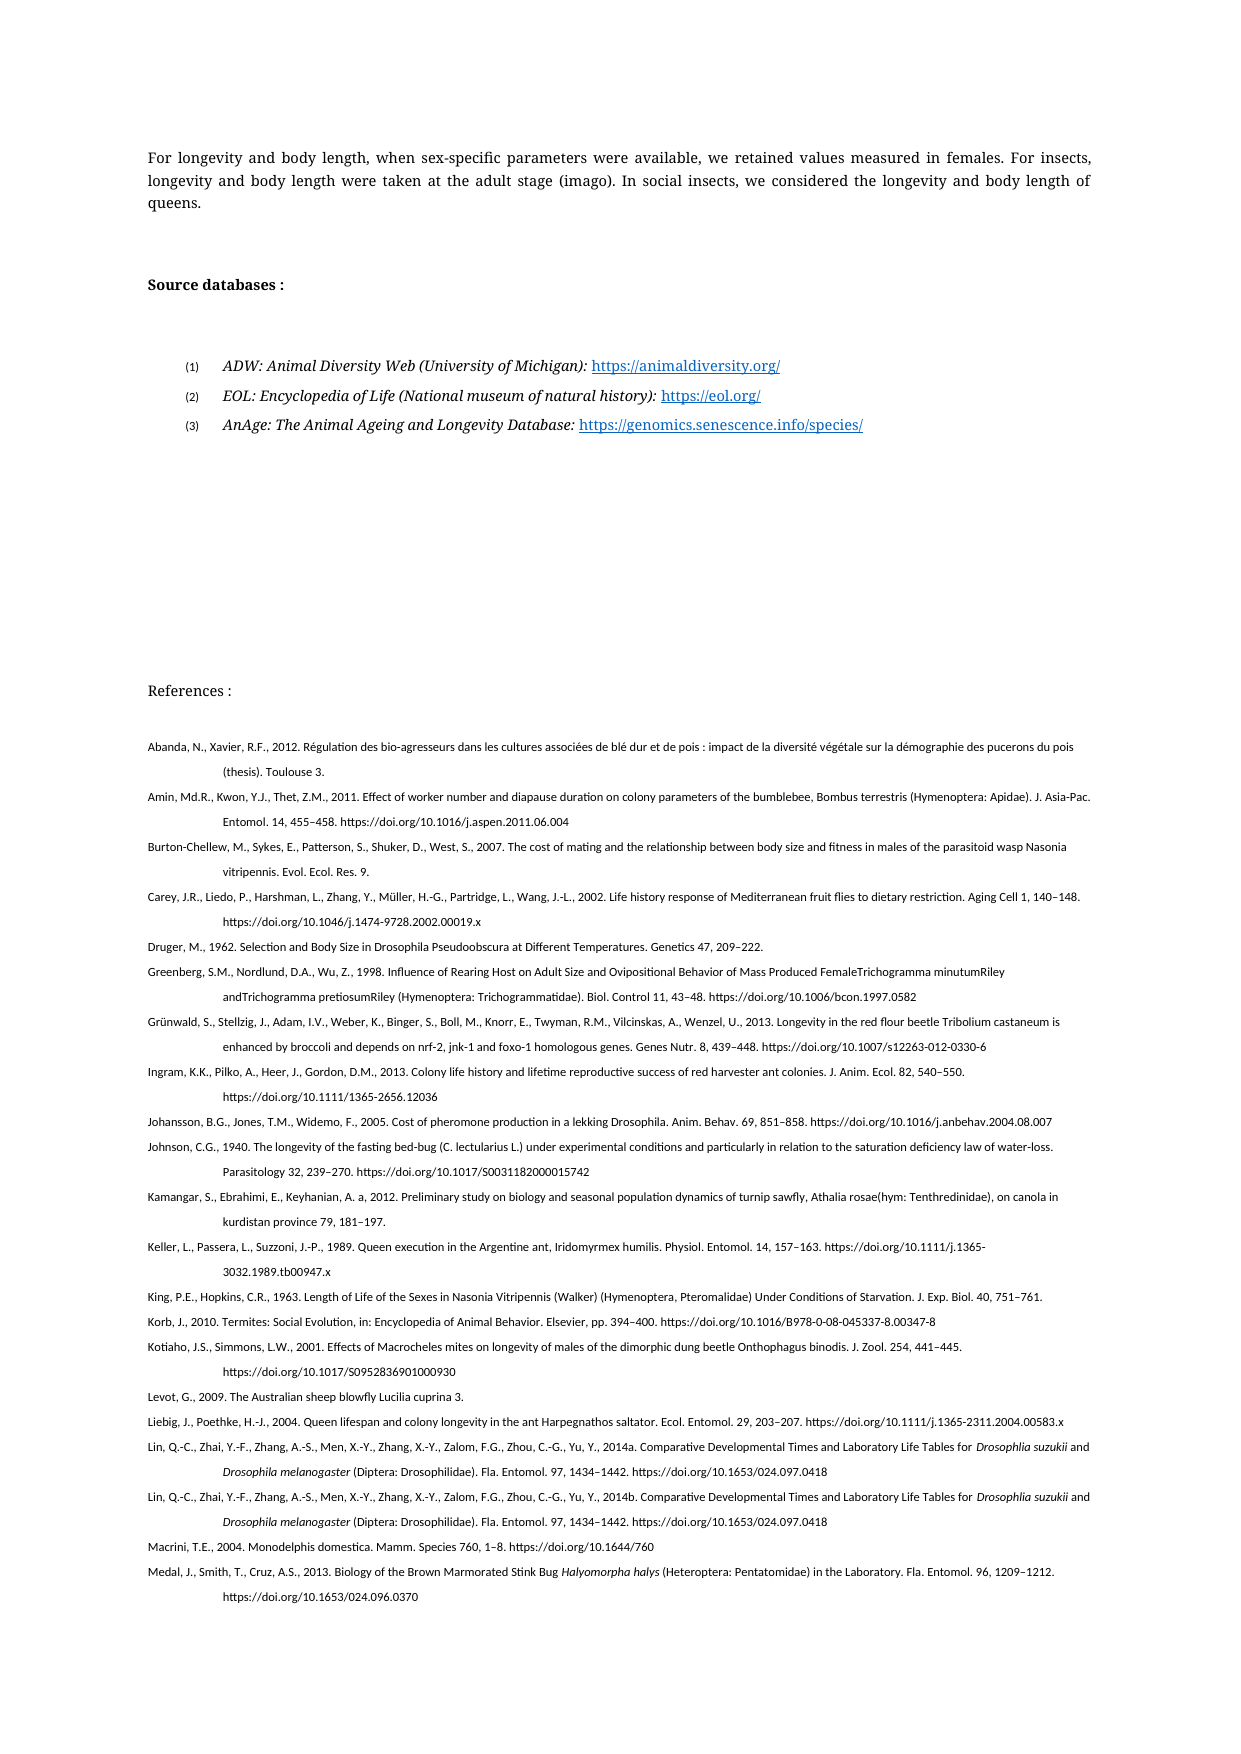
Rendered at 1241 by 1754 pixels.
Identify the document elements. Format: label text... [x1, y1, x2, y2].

text Kamangar, S., Ebrahimi, E., Keyhanian, A. a, 2012. Preliminary study on biology and seasonal population dynamics of turnip sawfly, Athalia rosae(hym: Tenthredinidae), on canola in kurdistan province 79, 181–197. [148, 1179, 1093, 1229]
text Keller, L., Passera, L., Suzzoni, J.-P., 1989. Queen execution in the Argentine ant, Iridomyrmex humilis. Physiol. Entomol. 14, 157–163. https://doi.org/10.1111/j.1365-3032.1989.tb00947.x [148, 1229, 1093, 1279]
text Abanda, N., Xavier, R.F., 2012. Régulation des bio-agresseurs dans les cultures associées de blé dur et de pois : impact de la diversité végétale sur la démographie des pucerons du pois (thesis). Toulouse 3. [148, 729, 1093, 779]
text References : [148, 680, 1093, 700]
text Macrini, T.E., 2004. Monodelphis domestica. Mamm. Species 760, 1–8. https://doi.org/10.1644/760 [148, 1529, 1093, 1554]
text Grünwald, S., Stellzig, J., Adam, I.V., Weber, K., Binger, S., Boll, M., Knorr, E., Twyman, R.M., Vilcinskas, A., Wenzel, U., 2013. Longevity in the red flour beetle Tribolium castaneum is enhanced by broccoli and depends on nrf-2, jnk-1 and foxo-1 homologous genes. Genes Nutr. 8, 439–448. https://doi.org/10.1007/s12263-012-0330-6 [148, 1004, 1093, 1054]
text Druger, M., 1962. Selection and Body Size in Drosophila Pseudoobscura at Different Temperatures. Genetics 47, 209–222. [148, 929, 1093, 954]
text King, P.E., Hopkins, C.R., 1963. Length of Life of the Sexes in Nasonia Vitripennis (Walker) (Hymenoptera, Pteromalidae) Under Conditions of Starvation. J. Exp. Biol. 40, 751–761. [148, 1279, 1093, 1304]
text Carey, J.R., Liedo, P., Harshman, L., Zhang, Y., Müller, H.-G., Partridge, L., Wang, J.-L., 2002. Life history response of Mediterranean fruit flies to dietary restriction. Aging Cell 1, 140–148. https://doi.org/10.1046/j.1474-9728.2002.00019.x [148, 879, 1093, 929]
text Burton-Chellew, M., Sykes, E., Patterson, S., Shuker, D., West, S., 2007. The cost of mating and the relationship between body size and fitness in males of the parasitoid wasp Nasonia vitripennis. Evol. Ecol. Res. 9. [148, 829, 1093, 879]
list ADW: Animal Diversity Web (University of Michigan): https://animaldiversity.org/ [185, 356, 1093, 375]
text Levot, G., 2009. The Australian sheep blowfly Lucilia cuprina 3. [148, 1379, 1093, 1404]
text Source databases : [148, 274, 1093, 294]
list AnAge: The Animal Ageing and Longevity Database: https://genomics.senescence.info/species/ [185, 415, 1093, 458]
text Amin, Md.R., Kwon, Y.J., Thet, Z.M., 2011. Effect of worker number and diapause duration on colony parameters of the bumblebee, Bombus terrestris (Hymenoptera: Apidae). J. Asia-Pac. Entomol. 14, 455–458. https://doi.org/10.1016/j.aspen.2011.06.004 [148, 779, 1093, 829]
text Ingram, K.K., Pilko, A., Heer, J., Gordon, D.M., 2013. Colony life history and lifetime reproductive success of red harvester ant colonies. J. Anim. Ecol. 82, 540–550. https://doi.org/10.1111/1365-2656.12036 [148, 1054, 1093, 1104]
text Johansson, B.G., Jones, T.M., Widemo, F., 2005. Cost of pheromone production in a lekking Drosophila. Anim. Behav. 69, 851–858. https://doi.org/10.1016/j.anbehav.2004.08.007 [148, 1104, 1093, 1129]
text Lin, Q.-C., Zhai, Y.-F., Zhang, A.-S., Men, X.-Y., Zhang, X.-Y., Zalom, F.G., Zhou, C.-G., Yu, Y., 2014a. Comparative Developmental Times and Laboratory Life Tables for Drosophlia suzukii and Drosophila melanogaster (Diptera: Drosophilidae). Fla. Entomol. 97, 1434–1442. https://doi.org/10.1653/024.097.0418 [148, 1429, 1093, 1479]
text For longevity and body length, when sex-specific parameters were available, we retained values measured in females. For insects, longevity and body length were taken at the adult stage (imago). In social insects, we considered the longevity and body length of queens. [148, 148, 1093, 213]
text Lin, Q.-C., Zhai, Y.-F., Zhang, A.-S., Men, X.-Y., Zhang, X.-Y., Zalom, F.G., Zhou, C.-G., Yu, Y., 2014b. Comparative Developmental Times and Laboratory Life Tables for Drosophlia suzukii and Drosophila melanogaster (Diptera: Drosophilidae). Fla. Entomol. 97, 1434–1442. https://doi.org/10.1653/024.097.0418 [148, 1479, 1093, 1529]
list EOL: Encyclopedia of Life (National museum of natural history): https://eol.org/ [185, 385, 1093, 405]
text Johnson, C.G., 1940. The longevity of the fasting bed-bug (C. lectularius L.) under experimental conditions and particularly in relation to the saturation deficiency law of water-loss. Parasitology 32, 239–270. https://doi.org/10.1017/S0031182000015742 [148, 1129, 1093, 1179]
text Greenberg, S.M., Nordlund, D.A., Wu, Z., 1998. Influence of Rearing Host on Adult Size and Ovipositional Behavior of Mass Produced FemaleTrichogramma minutumRiley andTrichogramma pretiosumRiley (Hymenoptera: Trichogrammatidae). Biol. Control 11, 43–48. https://doi.org/10.1006/bcon.1997.0582 [148, 954, 1093, 1004]
text Medal, J., Smith, T., Cruz, A.S., 2013. Biology of the Brown Marmorated Stink Bug Halyomorpha halys (Heteroptera: Pentatomidae) in the Laboratory. Fla. Entomol. 96, 1209–1212. https://doi.org/10.1653/024.096.0370 [148, 1554, 1093, 1604]
text Kotiaho, J.S., Simmons, L.W., 2001. Effects of Macrocheles mites on longevity of males of the dimorphic dung beetle Onthophagus binodis. J. Zool. 254, 441–445. https://doi.org/10.1017/S0952836901000930 [148, 1329, 1093, 1379]
text Korb, J., 2010. Termites: Social Evolution, in: Encyclopedia of Animal Behavior. Elsevier, pp. 394–400. https://doi.org/10.1016/B978-0-08-045337-8.00347-8 [148, 1304, 1093, 1329]
text Liebig, J., Poethke, H.-J., 2004. Queen lifespan and colony longevity in the ant Harpegnathos saltator. Ecol. Entomol. 29, 203–207. https://doi.org/10.1111/j.1365-2311.2004.00583.x [148, 1404, 1093, 1429]
